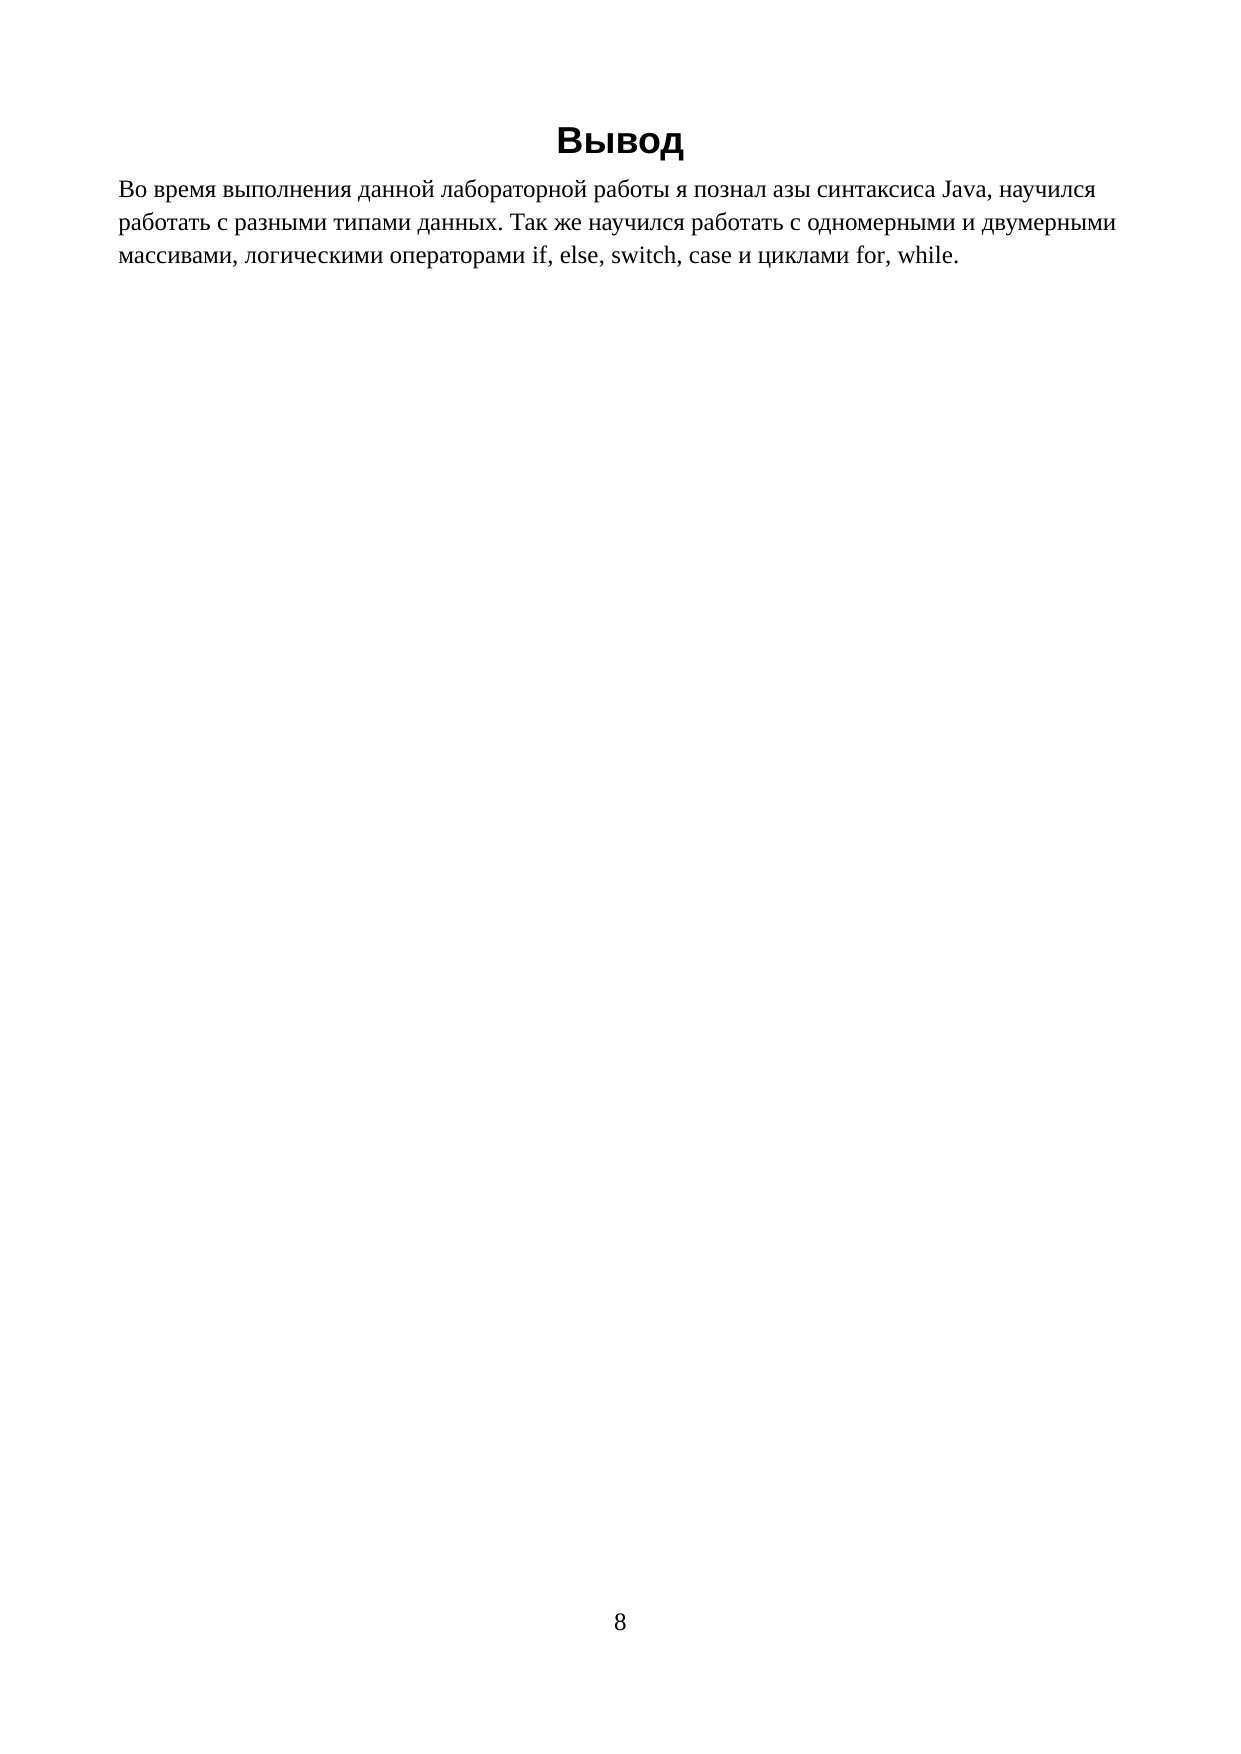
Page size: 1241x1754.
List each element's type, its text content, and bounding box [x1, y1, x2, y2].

text Во время выполнения данной лабораторной работы я познал азы синтаксиса Java, научился работать с разными типами данных. Так же научился работать с одномерными и двумерными массивами, логическими операторами if, else, switch, case и циклами for, while. [118, 174, 1122, 268]
subtitle Вывод [118, 118, 1122, 161]
